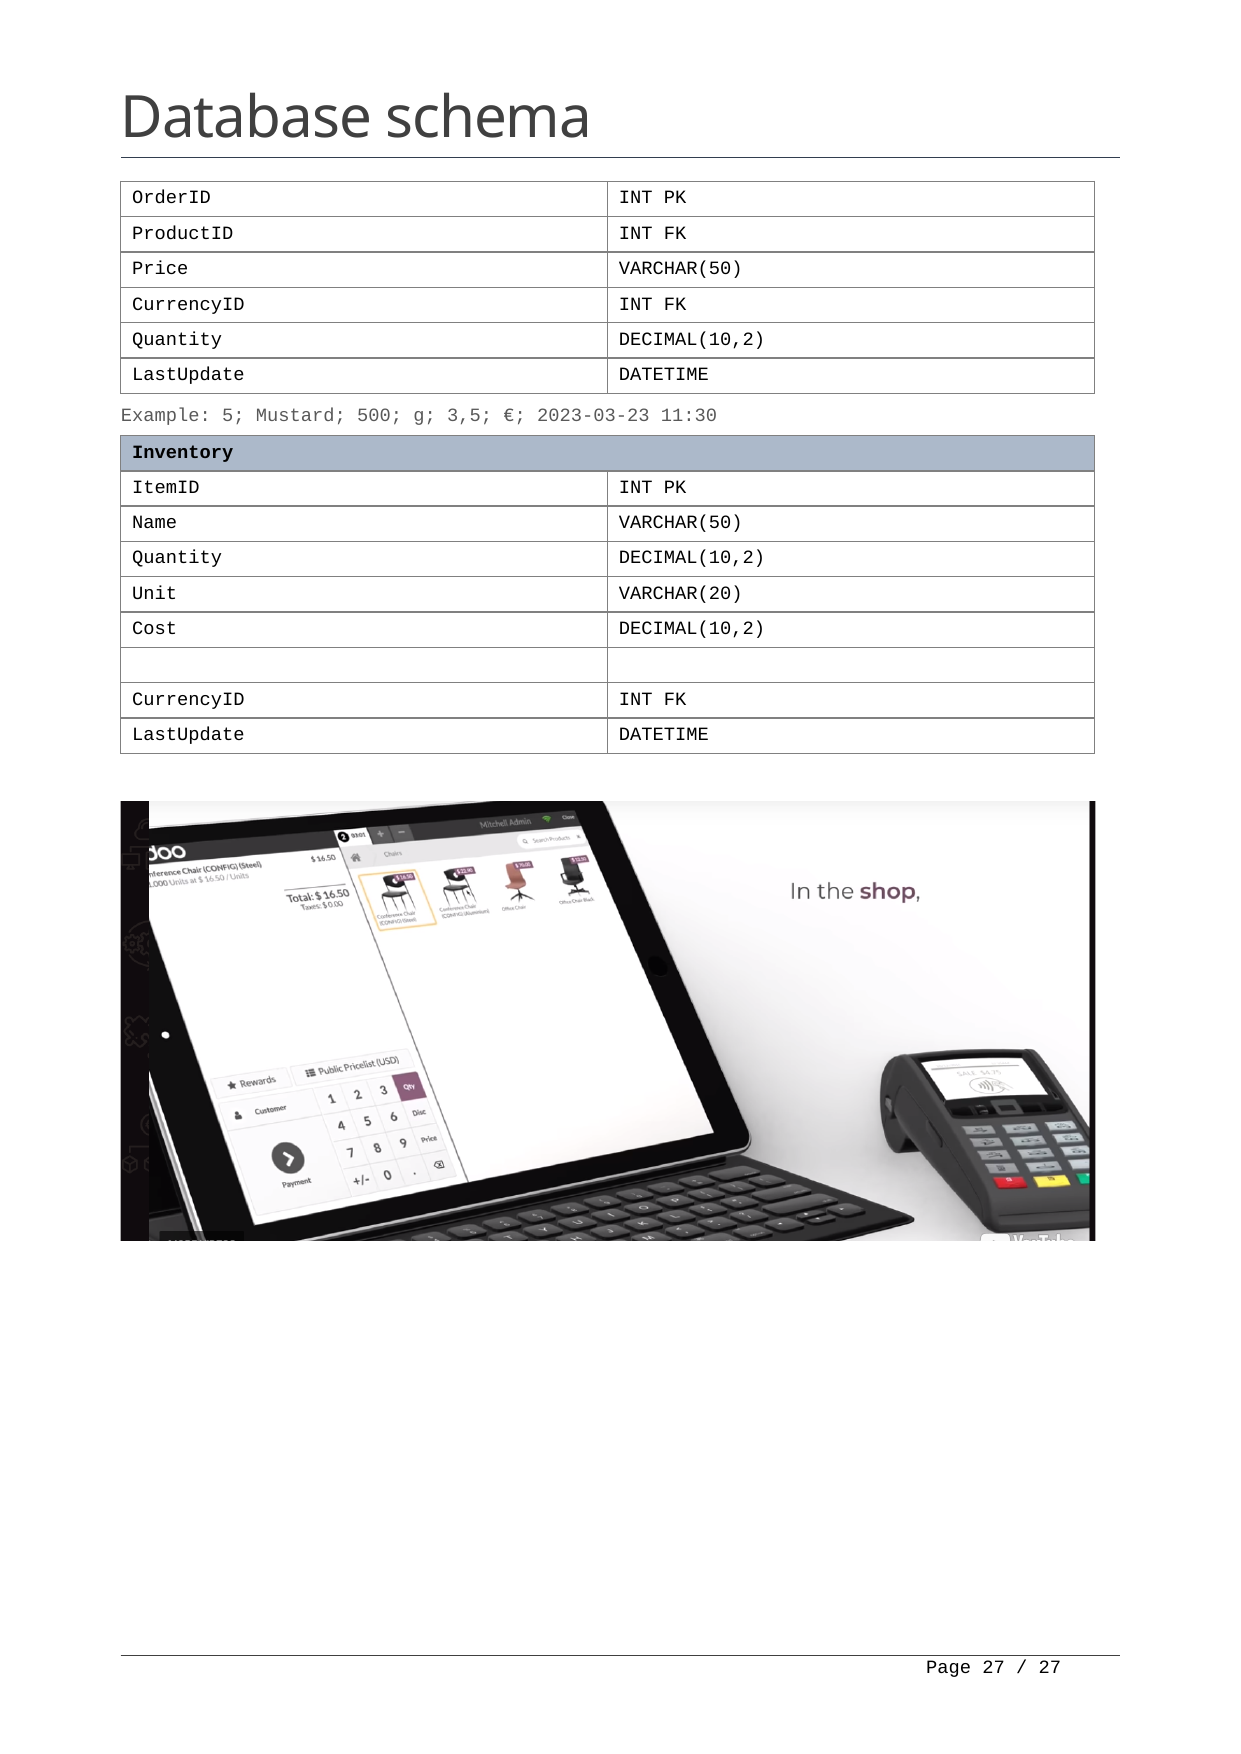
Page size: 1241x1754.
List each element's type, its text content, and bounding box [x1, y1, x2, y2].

table_cell INT FK [608, 683, 1094, 717]
table_cell VARCHAR(20) [608, 577, 1094, 611]
table_cell [608, 648, 1094, 682]
table_cell INT PK [608, 182, 1094, 216]
table_cell DATETIME [608, 359, 1094, 392]
text Example: 5; Mustard; 500; g; 3,5; €; 2023-03-23 11:30 [121, 406, 1120, 427]
table_cell [121, 648, 607, 682]
table_cell OrderID [121, 182, 607, 216]
table_cell INT FK [608, 288, 1094, 322]
table_cell Cost [121, 613, 607, 646]
table_cell CurrencyID [121, 288, 607, 322]
table_cell VARCHAR(50) [608, 507, 1094, 541]
table_cell DATETIME [608, 719, 1094, 752]
table_cell CurrencyID [121, 683, 607, 717]
table_cell Quantity [121, 542, 607, 576]
table_cell ItemID [121, 472, 607, 505]
picture [120, 801, 1096, 1241]
table_cell LastUpdate [121, 719, 607, 752]
table_cell DECIMAL(10,2) [608, 323, 1094, 357]
table_cell Unit [121, 577, 607, 611]
table_cell INT PK [608, 472, 1094, 505]
table_cell ProductID [121, 217, 607, 251]
table_header Inventory [121, 436, 1094, 470]
table_cell Quantity [121, 323, 607, 357]
table_cell DECIMAL(10,2) [608, 613, 1094, 646]
table_cell VARCHAR(50) [608, 253, 1094, 286]
table_cell Name [121, 507, 607, 541]
table_cell INT FK [608, 217, 1094, 251]
table_cell LastUpdate [121, 359, 607, 392]
table_cell DECIMAL(10,2) [608, 542, 1094, 576]
table_cell Price [121, 253, 607, 286]
